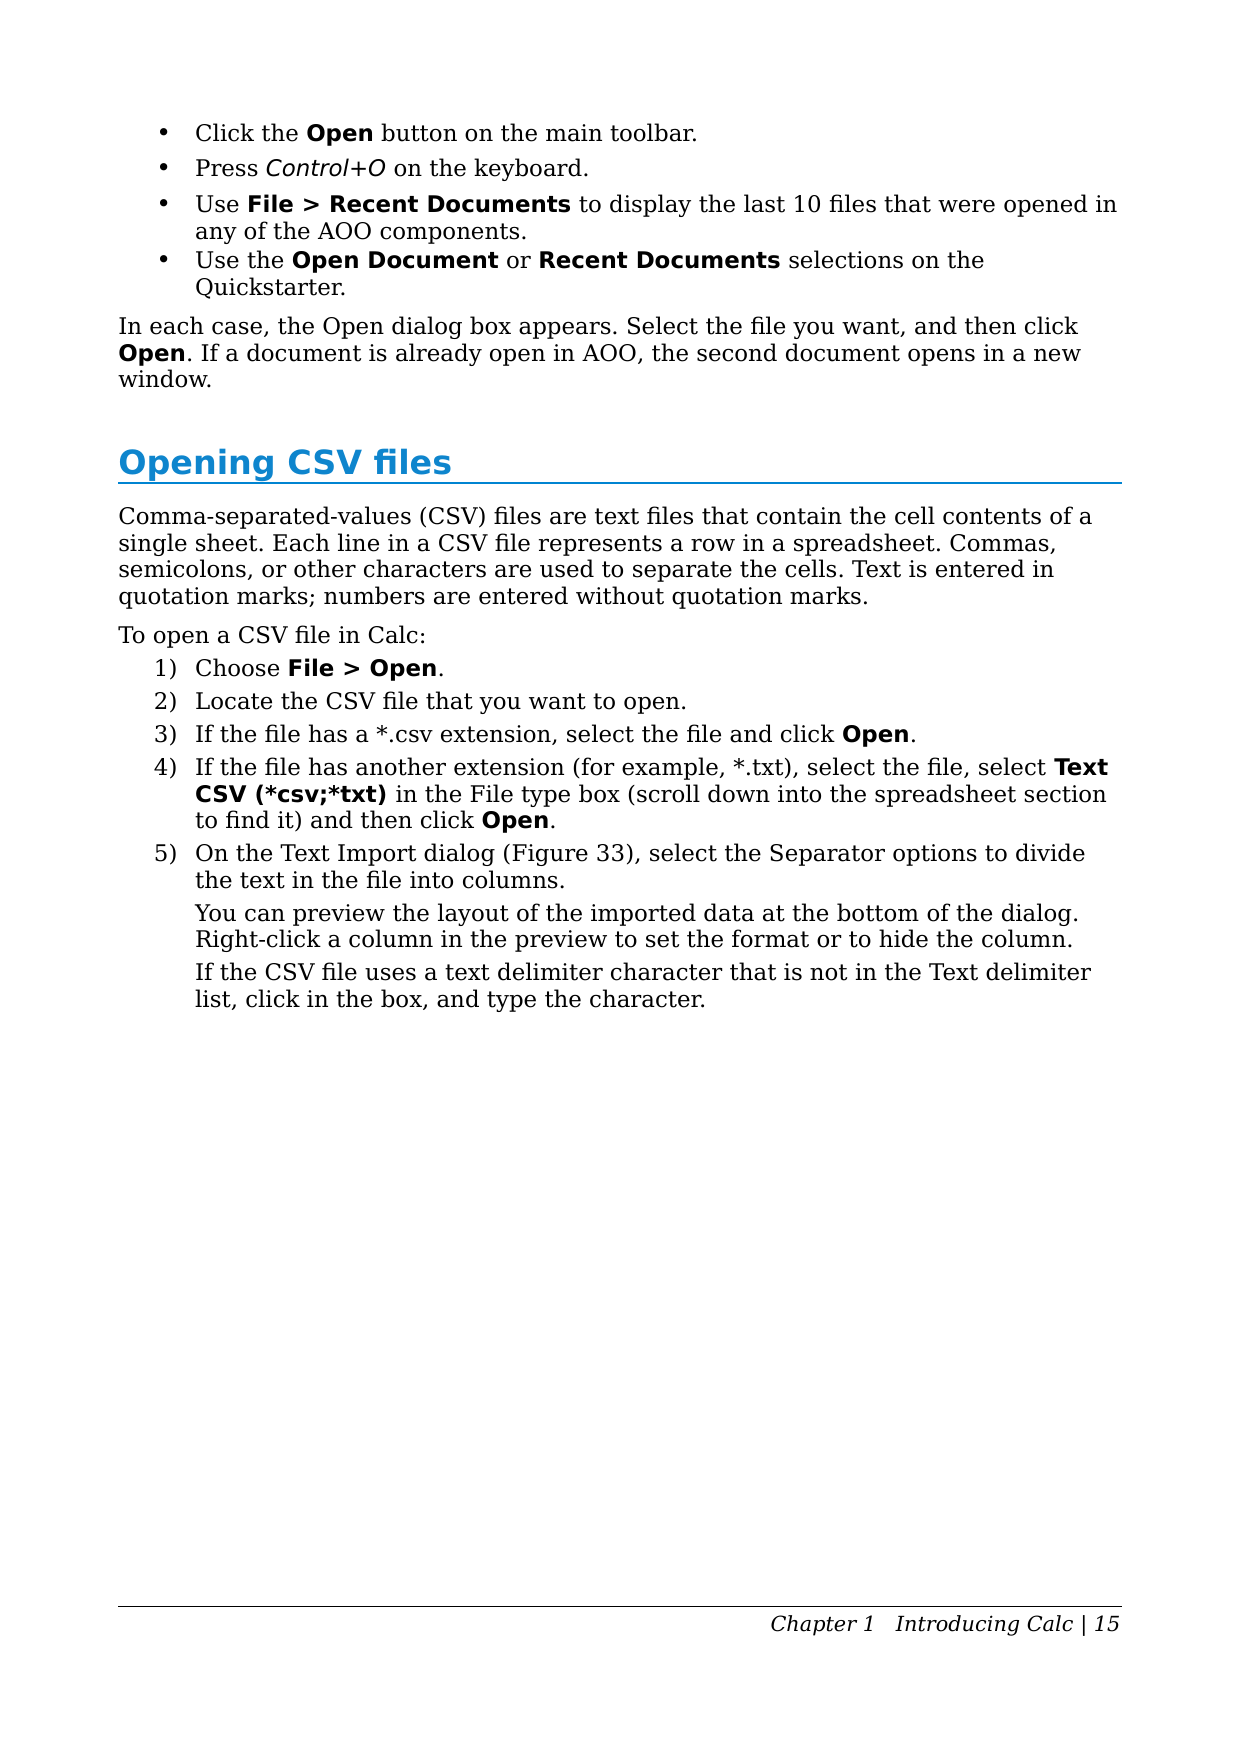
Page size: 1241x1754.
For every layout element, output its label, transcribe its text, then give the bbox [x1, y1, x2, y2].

list Choose File > Open. [177, 655, 1122, 682]
list Press Control+O on the keyboard. [156, 153, 1122, 183]
subtitle Opening CSV files [118, 443, 1122, 482]
list Locate the CSV file that you want to open. [177, 688, 1122, 715]
list To open a CSV file in Calc: [118, 622, 1122, 649]
list If the file has another extension (for example, *.txt), select the file, select Text CSV (*csv;*txt) in the File type box (scroll down into the spreadsheet section to find it) and then click Open. [177, 754, 1122, 834]
text Comma-separated-values (CSV) files are text files that contain the cell contents of a single sheet. Each line in a CSV file represents a row in a spreadsheet. Commas, semicolons, or other characters are used to separate the cells. Text is entered in quotation marks; numbers are entered without quotation marks. [118, 503, 1122, 610]
list Click the Open button on the main toolbar. [156, 118, 1122, 147]
list Use File > Recent Documents to display the last 10 files that were opened in any of the AOO components. [156, 189, 1122, 245]
text In each case, the Open dialog box appears. Select the file you want, and then click Open. If a document is already open in AOO, the second document opens in a new window. [118, 313, 1122, 393]
list On the Text Import dialog (Figure 33), select the Separator options to divide the text in the file into columns. [177, 840, 1122, 894]
list You can preview the layout of the imported data at the bottom of the dialog. Right-click a column in the preview to set the format or to hide the column. [177, 900, 1122, 953]
list Use the Open Document or Recent Documents selections on the Quickstarter. [156, 245, 1122, 301]
list If the file has a *.csv extension, select the file and click Open. [177, 721, 1122, 748]
list If the CSV file uses a text delimiter character that is not in the Text delimiter list, click in the box, and type the character. [177, 959, 1122, 1013]
